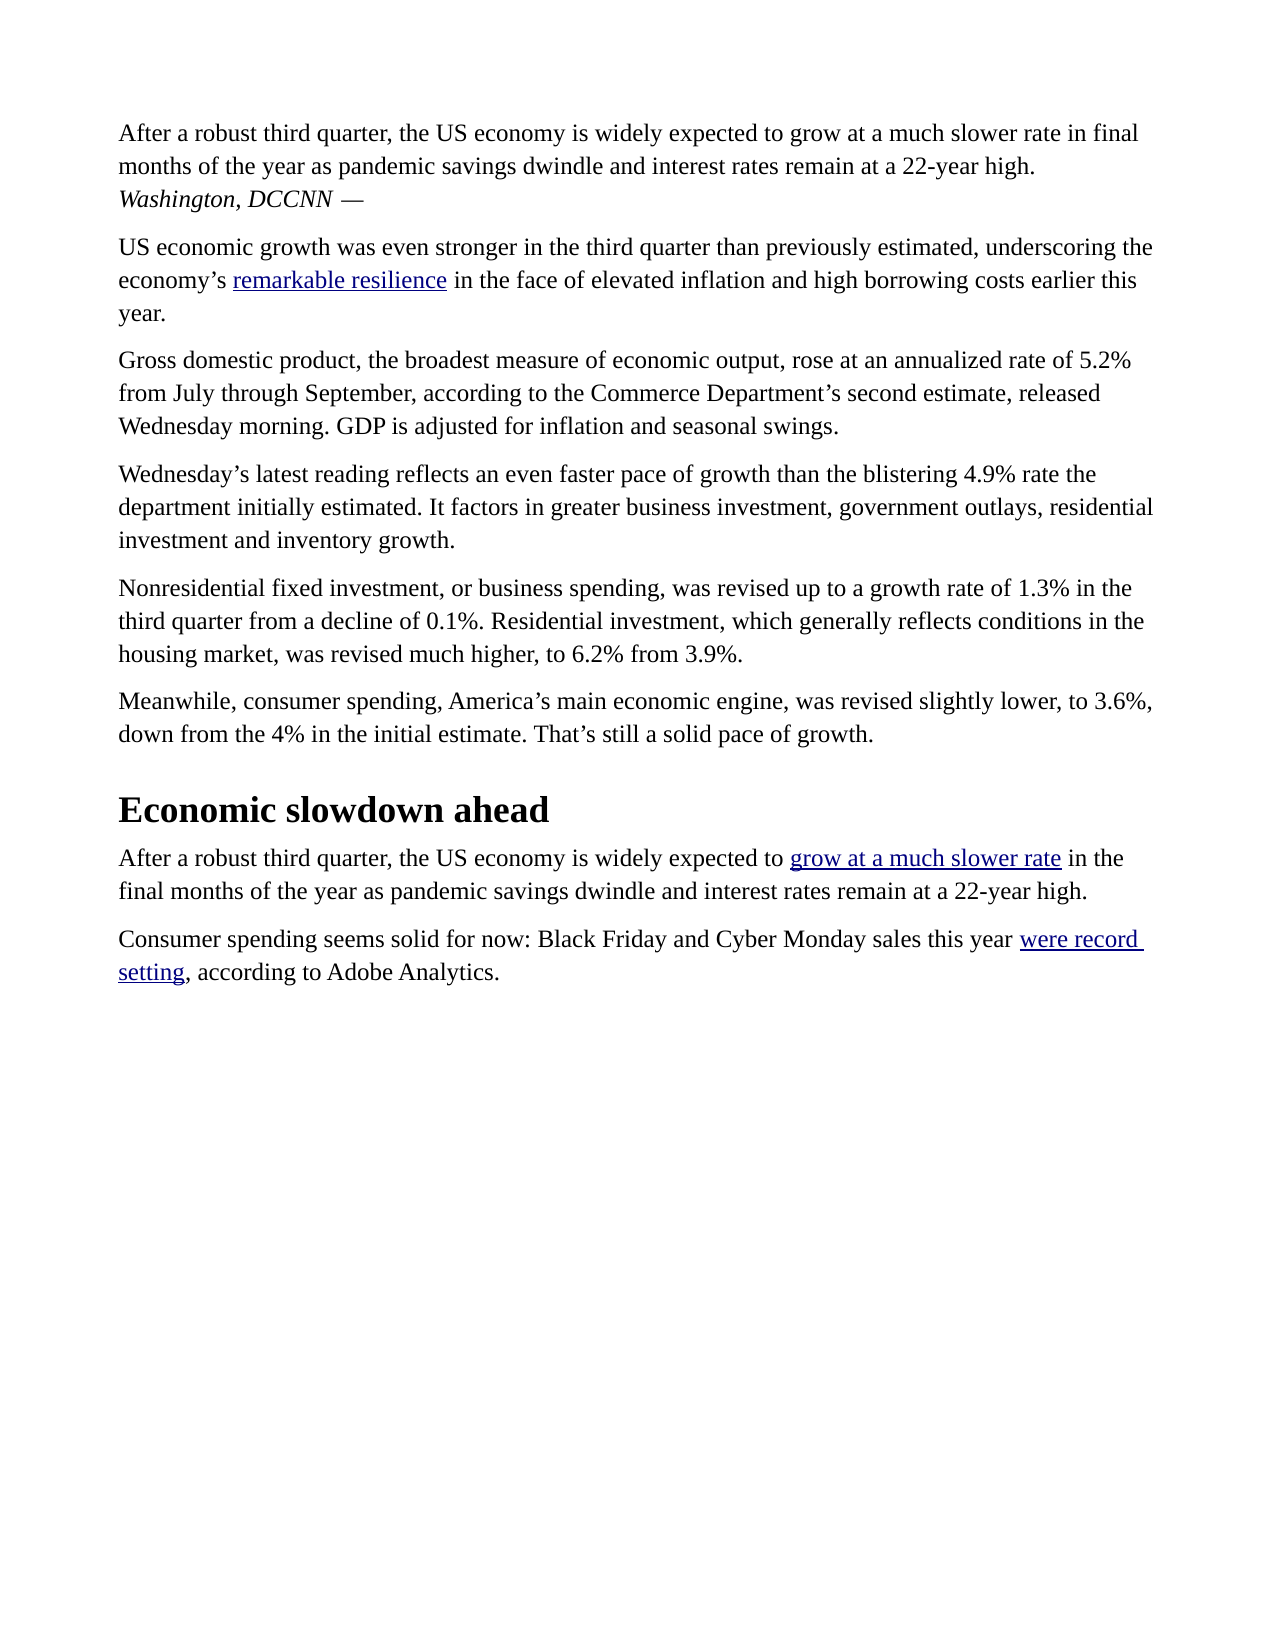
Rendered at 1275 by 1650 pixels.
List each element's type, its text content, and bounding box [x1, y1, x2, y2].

text After a robust third quarter, the US economy is widely expected to grow at a much slower rate in final months of the year as pandemic savings dwindle and interest rates remain at a 22-year high. [118, 118, 1157, 180]
text US economic growth was even stronger in the third quarter than previously estimated, underscoring the economy’s remarkable resilience in the face of elevated inflation and high borrowing costs earlier this year. [118, 232, 1157, 327]
subtitle Economic slowdown ahead [118, 788, 1157, 831]
text After a robust third quarter, the US economy is widely expected to grow at a much slower rate in the final months of the year as pandemic savings dwindle and interest rates remain at a 22-year high. [118, 843, 1157, 905]
text Washington, DCCNN — [118, 184, 1157, 213]
text Nonresidential fixed investment, or business spending, was revised up to a growth rate of 1.3% in the third quarter from a decline of 0.1%. Residential investment, which generally reflects conditions in the housing market, was revised much higher, to 6.2% from 3.9%. [118, 573, 1157, 667]
text Wednesday’s latest reading reflects an even faster pace of growth than the blistering 4.9% rate the department initially estimated. It factors in greater business investment, government outlays, residential investment and inventory growth. [118, 459, 1157, 554]
text Consumer spending seems solid for now: Black Friday and Cyber Monday sales this year were record setting, according to Adobe Analytics. [118, 924, 1157, 986]
text Meanwhile, consumer spending, America’s main economic engine, was revised slightly lower, to 3.6%, down from the 4% in the initial estimate. That’s still a solid pace of growth. [118, 686, 1157, 748]
text Gross domestic product, the broadest measure of economic output, rose at an annualized rate of 5.2% from July through September, according to the Commerce Department’s second estimate, released Wednesday morning. GDP is adjusted for inflation and seasonal swings. [118, 345, 1157, 440]
